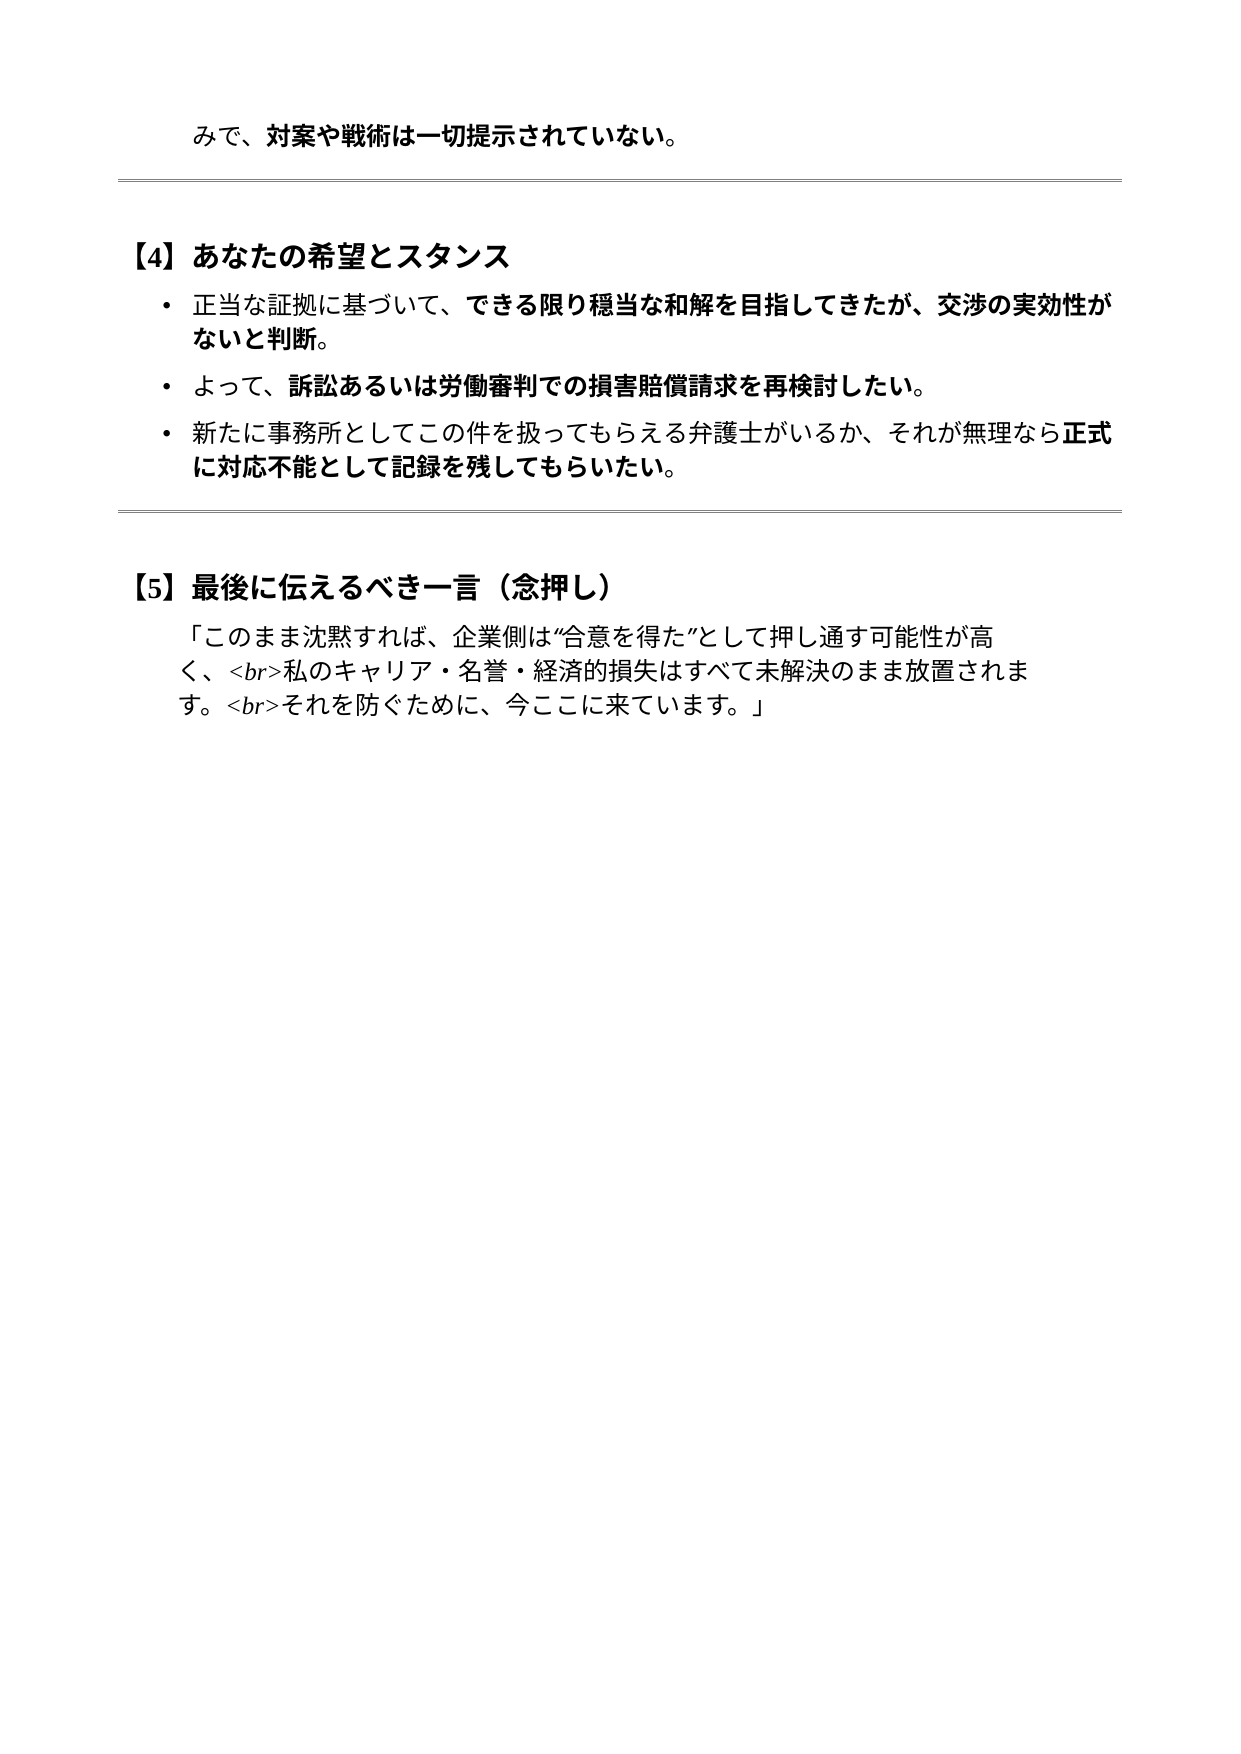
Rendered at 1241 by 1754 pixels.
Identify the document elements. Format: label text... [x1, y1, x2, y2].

subtitle 【5】最後に伝えるべき一言（念押し） [118, 567, 1122, 607]
subtitle 【4】あなたの希望とスタンス [118, 236, 1122, 276]
list みで、対案や戦術は一切提示されていない。 [162, 118, 1122, 152]
text 「このまま沈黙すれば、企業側は“合意を得た”として押し通す可能性が高く、<br>私のキャリア・名誉・経済的損失はすべて未解決のまま放置されます。<br>それを防ぐために、今ここに来ています。」 [177, 619, 1063, 721]
list 正当な証拠に基づいて、できる限り穏当な和解を目指してきたが、交渉の実効性がないと判断。 [162, 288, 1122, 356]
list よって、訴訟あるいは労働審判での損害賠償請求を再検討したい。 [162, 369, 1122, 403]
list 新たに事務所としてこの件を扱ってもらえる弁護士がいるか、それが無理なら正式に対応不能として記録を残してもらいたい。 [162, 415, 1122, 483]
